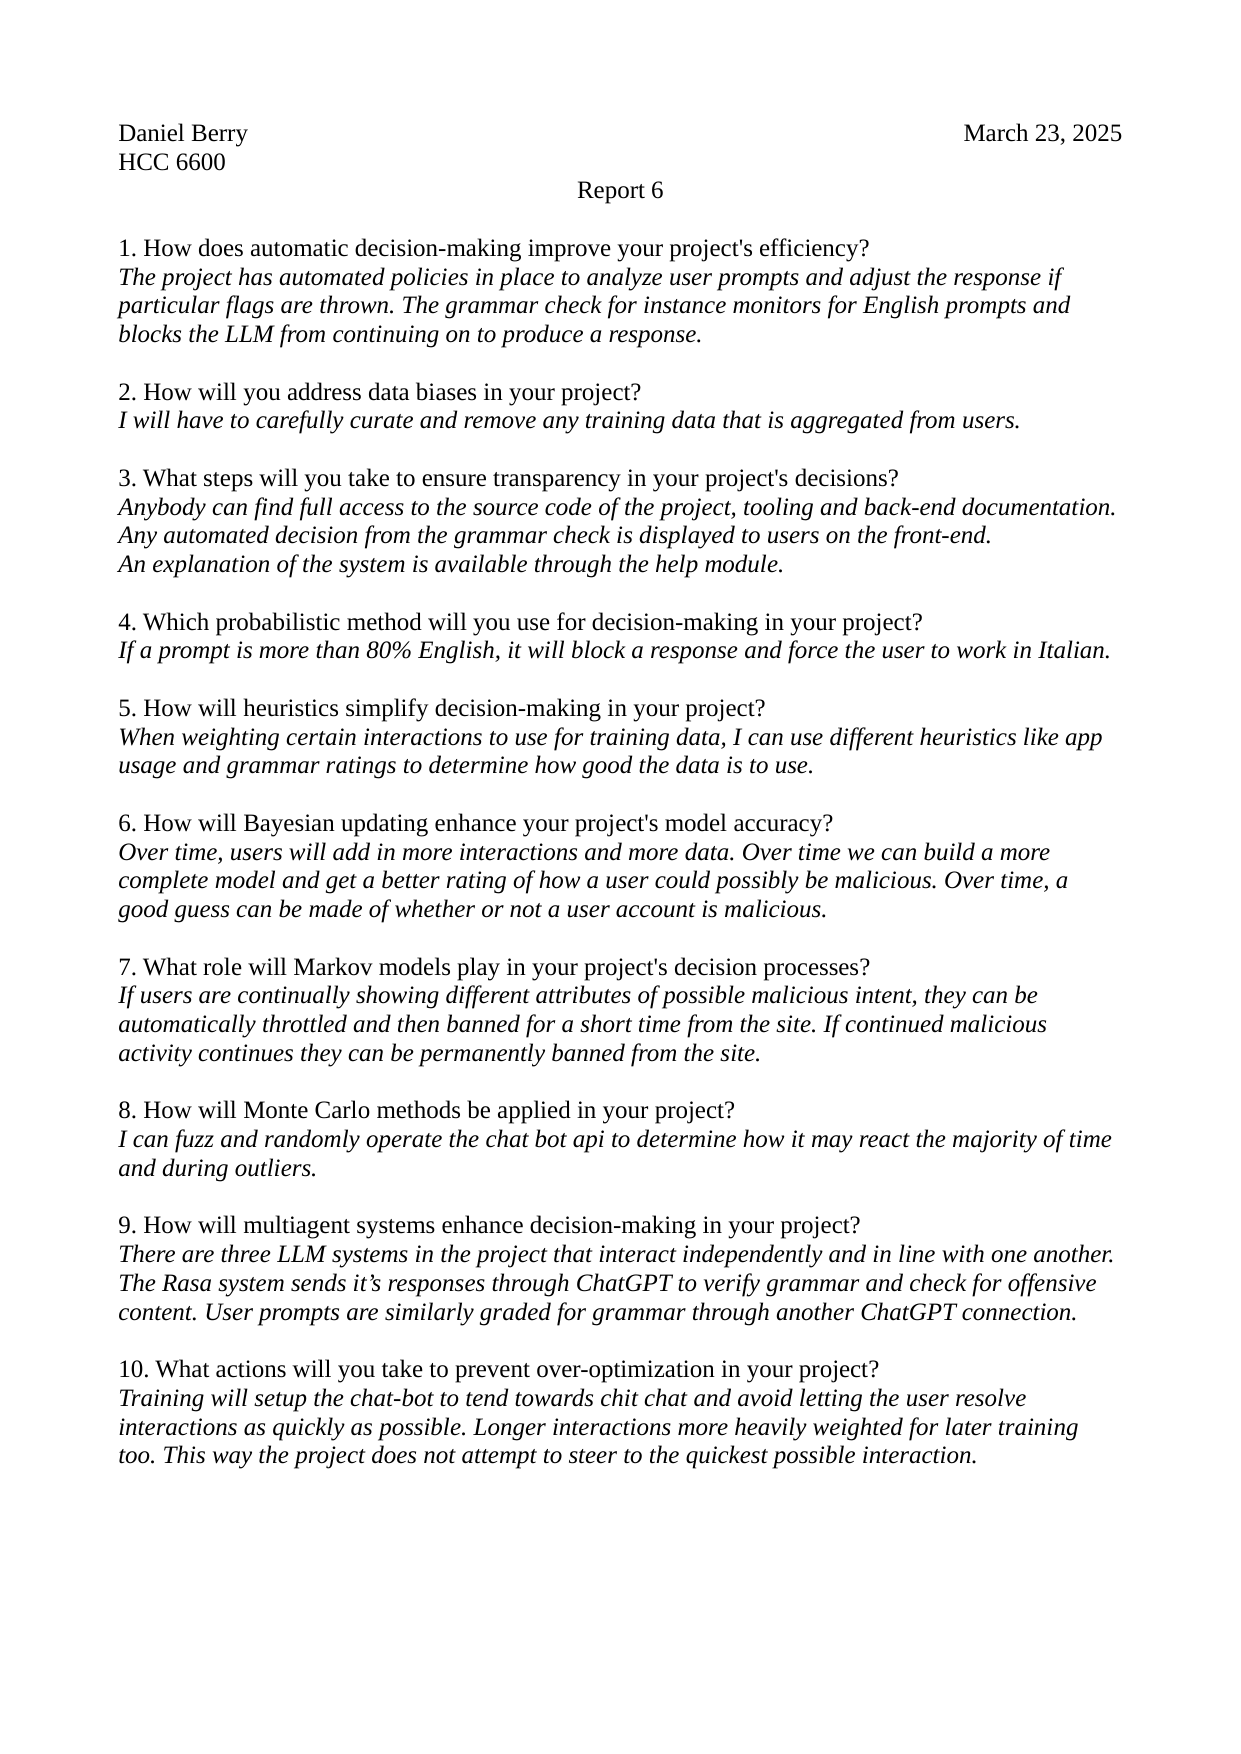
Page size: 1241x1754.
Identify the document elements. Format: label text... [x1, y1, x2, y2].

text 7. What role will Markov models play in your project's decision processes? If users are continually showing different attributes of possible malicious intent, they can be automatically throttled and then banned for a short time from the site. If continued malicious activity continues they can be permanently banned from the site. [118, 952, 1122, 1067]
text 4. Which probabilistic method will you use for decision-making in your project? If a prompt is more than 80% English, it will block a response and force the user to work in Italian. [118, 607, 1122, 664]
table_header Daniel Berry HCC 6600 [118, 118, 620, 176]
table_header March 23, 2025 [620, 118, 1122, 176]
text 1. How does automatic decision-making improve your project's efficiency? The project has automated policies in place to analyze user prompts and adjust the response if particular flags are thrown. The grammar check for instance monitors for English prompts and blocks the LLM from continuing on to produce a response. [118, 233, 1122, 348]
text 3. What steps will you take to ensure transparency in your project's decisions? Anybody can find full access to the source code of the project, tooling and back-end documentation. Any automated decision from the grammar check is displayed to users on the front-end. An explanation of the system is available through the help module. [118, 463, 1122, 578]
text 5. How will heuristics simplify decision-making in your project? When weighting certain interactions to use for training data, I can use different heuristics like app usage and grammar ratings to determine how good the data is to use. [118, 693, 1122, 779]
text 8. How will Monte Carlo methods be applied in your project? I can fuzz and randomly operate the chat bot api to determine how it may react the majority of time and during outliers. [118, 1096, 1122, 1182]
text 6. How will Bayesian updating enhance your project's model accuracy? Over time, users will add in more interactions and more data. Over time we can build a more complete model and get a better rating of how a user could possibly be malicious. Over time, a good guess can be made of whether or not a user account is malicious. [118, 808, 1122, 923]
text 2. How will you address data biases in your project? I will have to carefully curate and remove any training data that is aggregated from users. [118, 377, 1122, 434]
text 9. How will multiagent systems enhance decision-making in your project? There are three LLM systems in the project that interact independently and in line with one another. The Rasa system sends it’s responses through ChatGPT to verify grammar and check for offensive content. User prompts are similarly graded for grammar through another ChatGPT connection. [118, 1211, 1122, 1326]
text Training will setup the chat-bot to tend towards chit chat and avoid letting the user resolve interactions as quickly as possible. Longer interactions more heavily weighted for later training too. This way the project does not attempt to steer to the quickest possible interaction. [118, 1383, 1122, 1469]
text Report 6 [118, 176, 1122, 233]
text 10. What actions will you take to prevent over-optimization in your project? [118, 1354, 1122, 1383]
